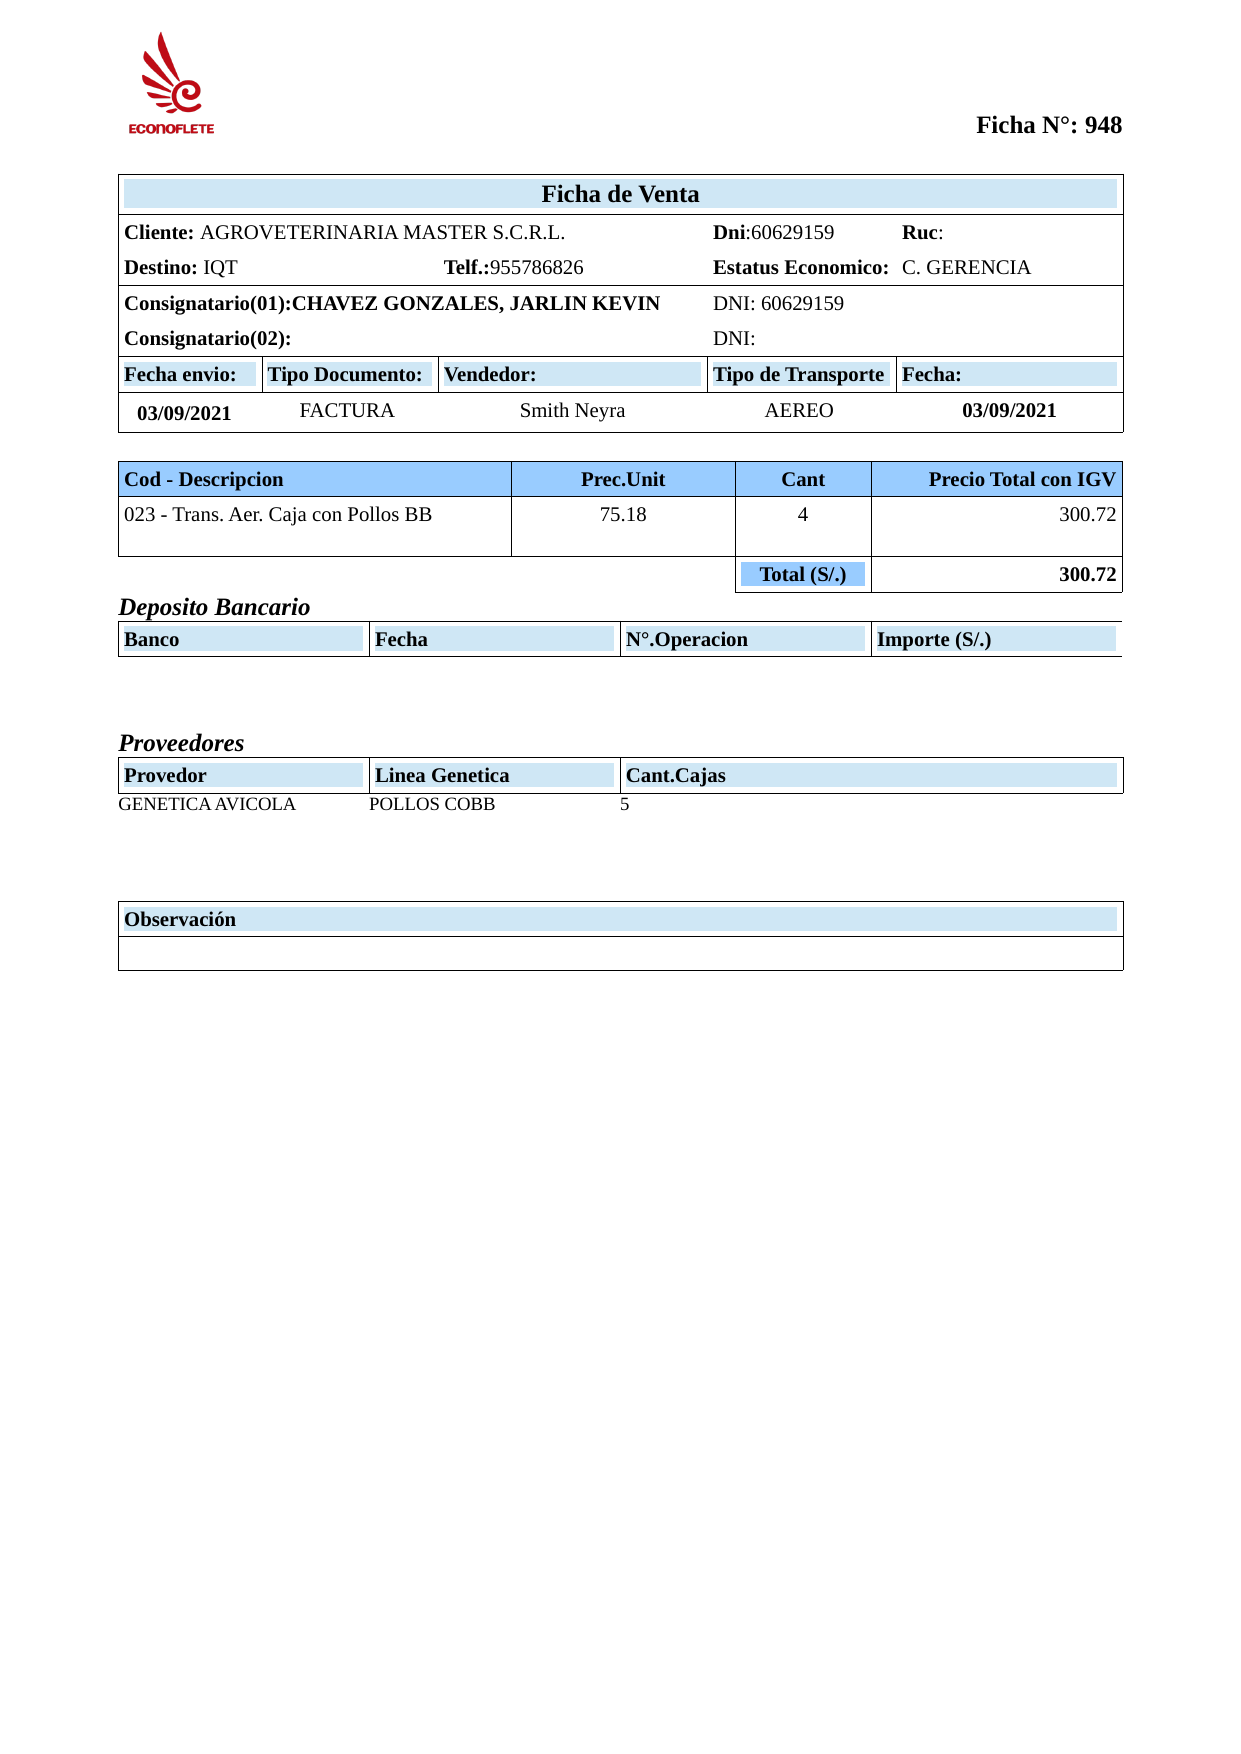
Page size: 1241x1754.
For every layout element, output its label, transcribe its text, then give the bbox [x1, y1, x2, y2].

table_cell 4 [736, 497, 871, 556]
table_cell DNI: 60629159 [707, 286, 1123, 321]
table_header Observación [119, 902, 1123, 936]
table_cell [369, 836, 620, 858]
table_cell [369, 657, 620, 680]
table_header Cod - Descripcion [119, 462, 511, 496]
table_cell 75.18 [512, 497, 735, 556]
table_cell [118, 836, 369, 858]
table_cell Smith Neyra [438, 393, 707, 432]
table_cell [369, 879, 620, 901]
table_cell Destino: IQT [119, 249, 438, 285]
table_cell Dni:60629159 [707, 215, 896, 249]
table_cell Vendedor: [439, 357, 707, 392]
table_cell POLLOS COBB [369, 794, 620, 814]
table_cell [871, 657, 1122, 680]
text Proveedores [118, 728, 1122, 757]
table_cell [118, 657, 369, 680]
table_cell [118, 557, 511, 592]
table_header Banco [119, 622, 369, 656]
table_cell [118, 858, 369, 879]
table_cell Cliente: AGROVETERINARIA MASTER S.C.R.L. [119, 215, 707, 249]
table_cell [511, 557, 735, 592]
table_header Provedor [119, 758, 369, 793]
table_cell 300.72 [872, 497, 1122, 556]
table_cell Tipo de Transporte [708, 357, 896, 392]
table_cell [118, 879, 369, 901]
table_cell Fecha: [897, 357, 1123, 392]
table_cell [620, 657, 871, 680]
table_cell Consignatario(02): [119, 321, 707, 356]
table_header Precio Total con IGV [872, 462, 1122, 496]
table_cell [620, 879, 1123, 901]
table_header Prec.Unit [512, 462, 735, 496]
table_header N°.Operacion [621, 622, 871, 656]
table_cell [118, 680, 369, 704]
table_cell Total (S/.) [736, 557, 871, 592]
table_cell [369, 705, 620, 728]
table_cell 023 - Trans. Aer. Caja con Pollos BB [119, 497, 511, 556]
table_header Fecha [370, 622, 620, 656]
table_cell [369, 815, 620, 836]
table_cell 03/09/2021 [119, 393, 262, 432]
table_cell [620, 836, 1123, 858]
table_cell [118, 705, 369, 728]
table_cell 300.72 [872, 557, 1122, 592]
table_cell FACTURA [262, 393, 438, 432]
table_header Ficha de Venta [119, 175, 1123, 214]
table_cell [620, 705, 871, 728]
table_cell Ruc: [896, 215, 1123, 249]
table_cell C. GERENCIA [896, 249, 1123, 285]
table_cell [871, 705, 1122, 728]
table_cell GENETICA AVICOLA [118, 794, 369, 814]
table_cell 03/09/2021 [896, 393, 1123, 432]
table_header Importe (S/.) [872, 622, 1122, 656]
table_header Cant [736, 462, 871, 496]
table_cell [369, 858, 620, 879]
picture [118, 31, 225, 134]
table_cell [119, 937, 1123, 969]
table_cell [118, 815, 369, 836]
table_header Cant.Cajas [621, 758, 1123, 793]
table_cell 5 [620, 794, 1123, 814]
table_cell AEREO [707, 393, 896, 432]
table_cell [620, 680, 871, 704]
text Deposito Bancario [118, 592, 1122, 621]
table_cell [369, 680, 620, 704]
table_cell Consignatario(01):CHAVEZ GONZALES, JARLIN KEVIN [119, 286, 707, 321]
table_cell Fecha envio: [119, 357, 262, 392]
table_cell [871, 680, 1122, 704]
table_cell DNI: [707, 321, 1123, 356]
table_cell Telf.:955786826 [438, 249, 707, 285]
table_cell Estatus Economico: [707, 249, 896, 285]
table_cell [620, 858, 1123, 879]
table_cell Tipo Documento: [263, 357, 438, 392]
table_header Linea Genetica [370, 758, 620, 793]
table_cell [620, 815, 1123, 836]
